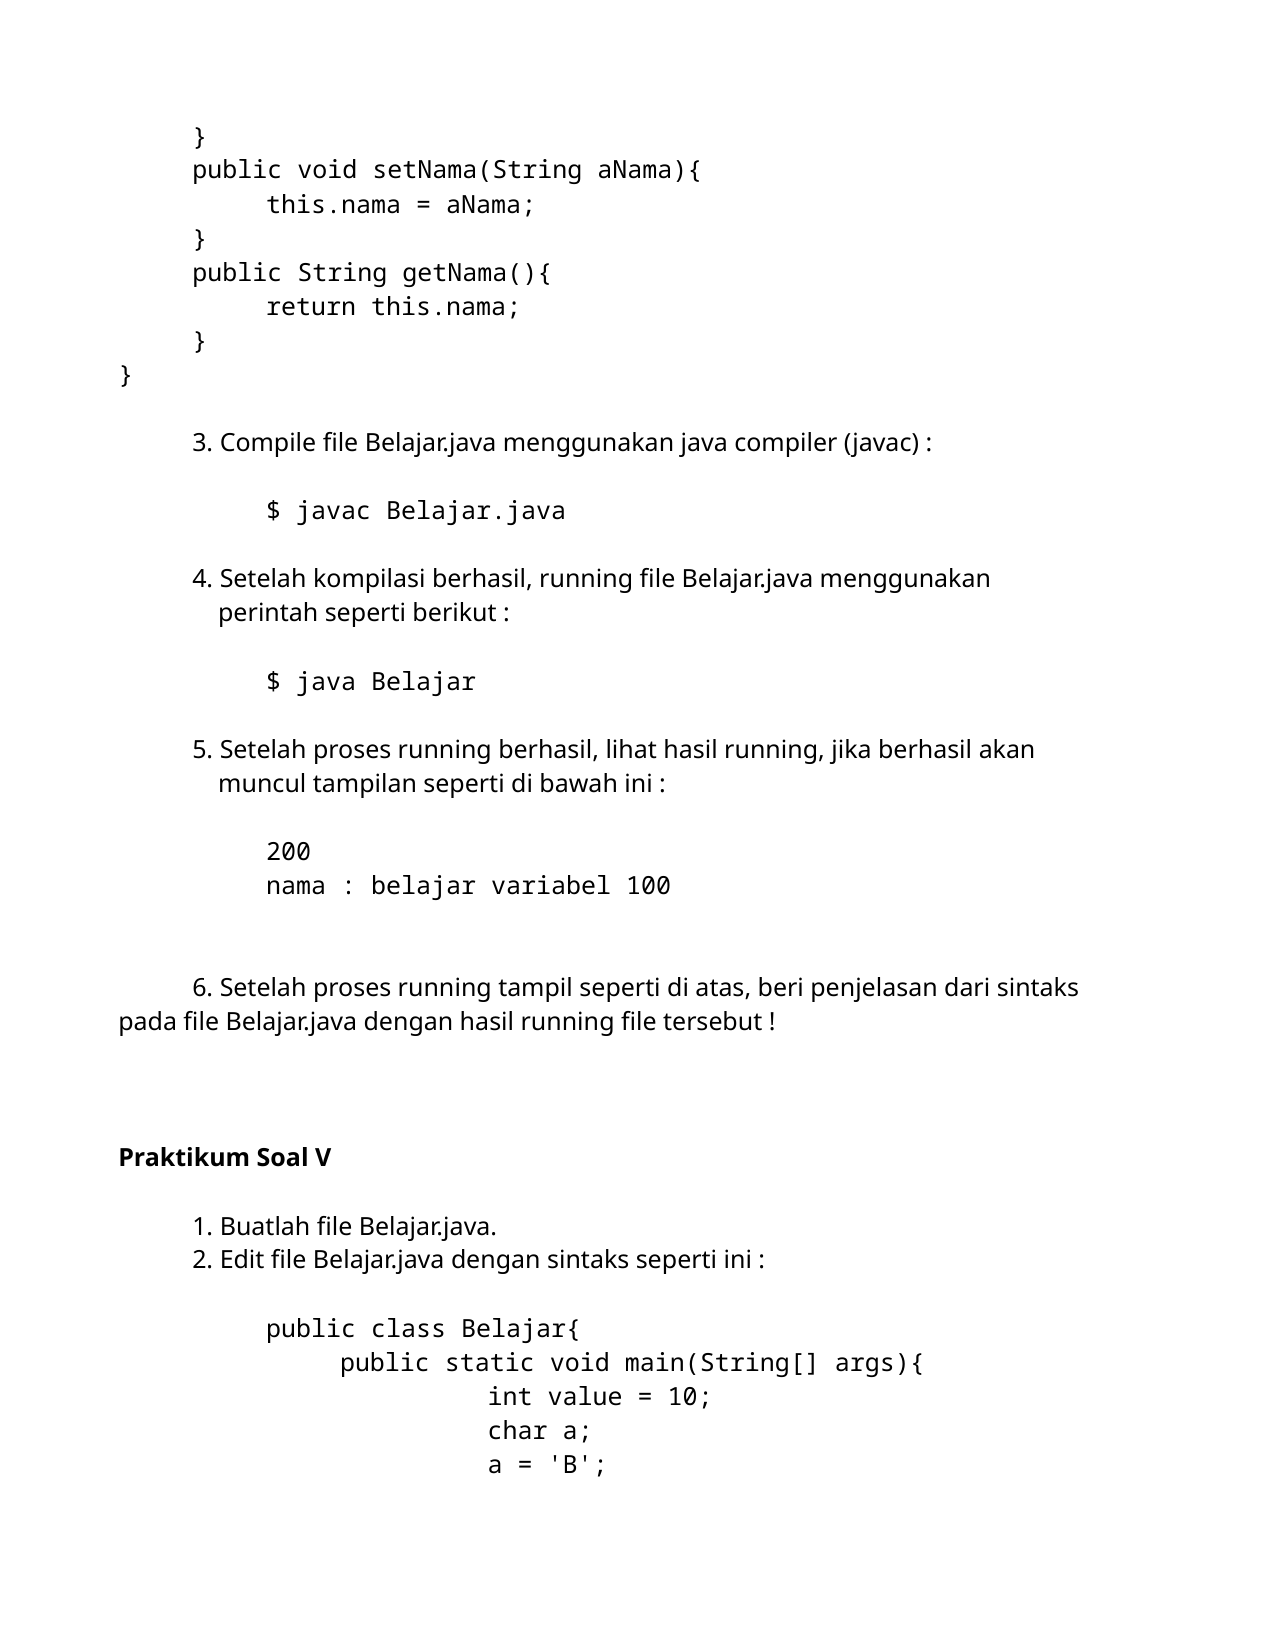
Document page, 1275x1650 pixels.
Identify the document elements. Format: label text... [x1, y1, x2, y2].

text perintah seperti berikut : $ java Belajar [118, 595, 1157, 731]
text return this.nama; [118, 288, 1157, 322]
text char a; [118, 1412, 1157, 1447]
text this.nama = aNama; [118, 186, 1157, 220]
text 5. Setelah proses running berhasil, lihat hasil running, jika berhasil akan [118, 731, 1157, 765]
text } 3. Compile file Belajar.java menggunakan java compiler (javac) : $ javac Belajar.java 4. Setelah kompilasi berhasil, running file Belajar.java menggunakan [118, 357, 1157, 595]
text Praktikum Soal V [118, 1140, 1157, 1174]
text public String getNama(){ [118, 254, 1157, 288]
text } [118, 322, 1157, 357]
text public static void main(String[] args){ [118, 1344, 1157, 1378]
text 1. Buatlah file Belajar.java. [118, 1208, 1157, 1242]
text int value = 10; [118, 1378, 1157, 1412]
text } [118, 220, 1157, 254]
text 6. Setelah proses running tampil seperti di atas, beri penjelasan dari sintaks pada file Belajar.java dengan hasil running file tersebut ! [118, 936, 1157, 1038]
text } [118, 118, 1157, 152]
text a = 'B'; [118, 1447, 1157, 1481]
text nama : belajar variabel 100 [118, 867, 1157, 936]
text 2. Edit file Belajar.java dengan sintaks seperti ini : public class Belajar{ [118, 1242, 1157, 1344]
text muncul tampilan seperti di bawah ini : 200 [118, 765, 1157, 867]
text public void setNama(String aNama){ [118, 152, 1157, 186]
